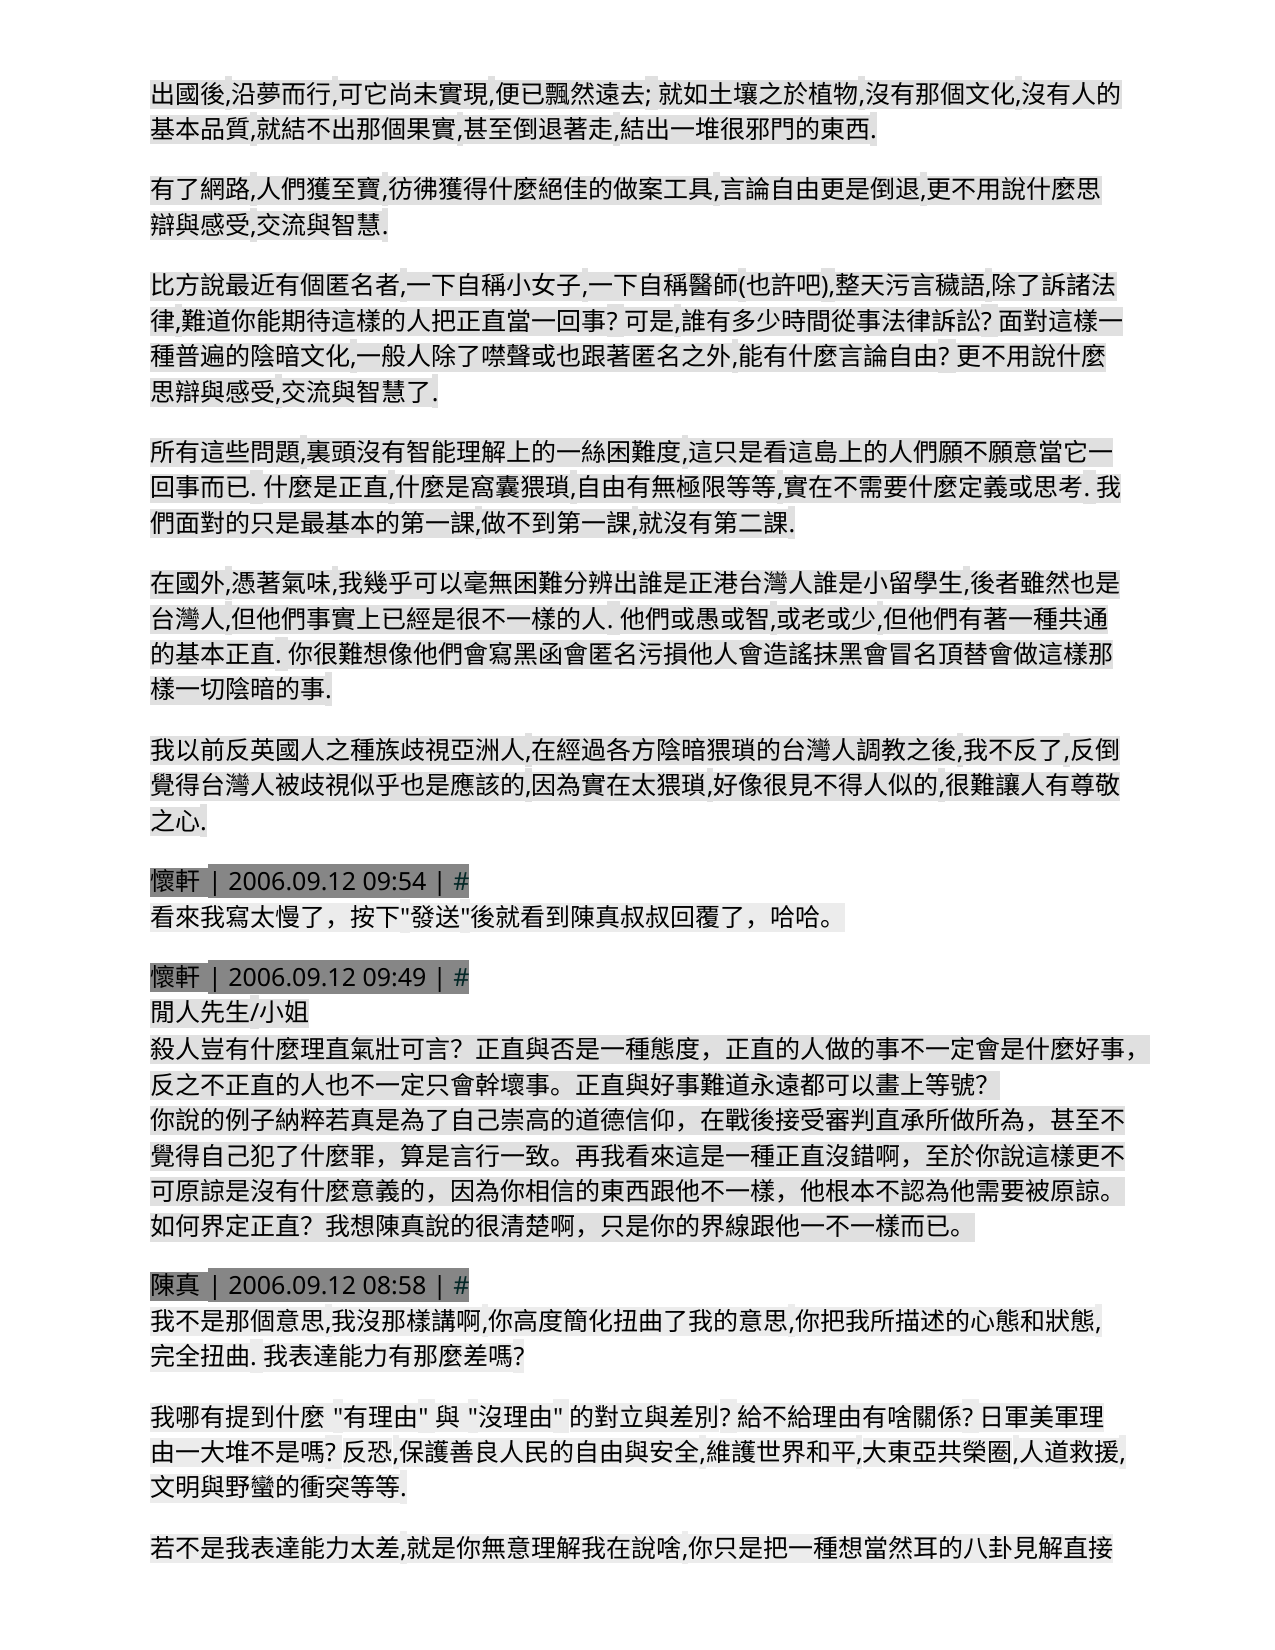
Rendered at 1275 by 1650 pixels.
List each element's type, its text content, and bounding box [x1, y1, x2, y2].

text 我以前反英國人之種族歧視亞洲人,在經過各方陰暗猥瑣的台灣人調教之後,我不反了,反倒覺得台灣人被歧視似乎也是應該的,因為實在太猥瑣,好像很見不得人似的,很難讓人有尊敬之心. [150, 731, 1125, 837]
text 有了網路,人們獲至寶,彷彿獲得什麼絕佳的做案工具,言論自由更是倒退,更不用說什麼思辯與感受,交流與智慧. [150, 171, 1125, 242]
text 陳真 | 2006.09.12 08:58 | # [150, 1267, 1125, 1302]
text 若不是我表達能力太差,就是你無意理解我在說啥,你只是把一種想當然耳的八卦見解直接 [150, 1529, 1125, 1564]
text 我不是那個意思,我沒那樣講啊,你高度簡化扭曲了我的意思,你把我所描述的心態和狀態,完全扭曲. 我表達能力有那麼差嗎? [150, 1302, 1125, 1373]
text 所有這些問題,裏頭沒有智能理解上的一絲困難度,這只是看這島上的人們願不願意當它一回事而已. 什麼是正直,什麼是窩囊猥瑣,自由有無極限等等,實在不需要什麼定義或思考. 我們面對的只是最基本的第一課,做不到第一課,就沒有第二課. [150, 433, 1125, 539]
text 閒人先生/小姐 殺人豈有什麼理直氣壯可言？正直與否是一種態度，正直的人做的事不一定會是什麼好事，反之不正直的人也不一定只會幹壞事。正直與好事難道永遠都可以畫上等號？ 你說的例子納粹若真是為了自己崇高的道德信仰，在戰後接受審判直承所做所為，甚至不覺得自己犯了什麼罪，算是言行一致。再我看來這是一種正直沒錯啊，至於你說這樣更不可原諒是沒有什麼意義的，因為你相信的東西跟他不一樣，他根本不認為他需要被原諒。 如何界定正直？我想陳真說的很清楚啊，只是你的界線跟他一不一樣而已。 [150, 994, 1125, 1242]
text 在國外,憑著氣味,我幾乎可以毫無困難分辨出誰是正港台灣人誰是小留學生,後者雖然也是台灣人,但他們事實上已經是很不一樣的人. 他們或愚或智,或老或少,但他們有著一種共通的基本正直. 你很難想像他們會寫黑函會匿名污損他人會造謠抹黑會冒名頂替會做這樣那樣一切陰暗的事. [150, 564, 1125, 706]
text 我哪有提到什麼 "有理由" 與 "沒理由" 的對立與差別? 給不給理由有啥關係? 日軍美軍理由一大堆不是嗎? 反恐,保護善良人民的自由與安全,維護世界和平,大東亞共榮圈,人道救援,文明與野蠻的衝突等等. [150, 1398, 1125, 1504]
text 懷軒 | 2006.09.12 09:54 | # [150, 862, 1125, 898]
text 出國後,沿夢而行,可它尚未實現,便已飄然遠去; 就如土壤之於植物,沒有那個文化,沒有人的基本品質,就結不出那個果實,甚至倒退著走,結出一堆很邪門的東西. [150, 75, 1125, 146]
text 看來我寫太慢了，按下"發送"後就看到陳真叔叔回覆了，哈哈。 [150, 898, 1125, 933]
text 懷軒 | 2006.09.12 09:49 | # [150, 958, 1125, 994]
text 比方說最近有個匿名者,一下自稱小女子,一下自稱醫師(也許吧),整天污言穢語,除了訴諸法律,難道你能期待這樣的人把正直當一回事? 可是,誰有多少時間從事法律訴訟? 面對這樣一種普遍的陰暗文化,一般人除了噤聲或也跟著匿名之外,能有什麼言論自由? 更不用說什麼思辯與感受,交流與智慧了. [150, 267, 1125, 408]
